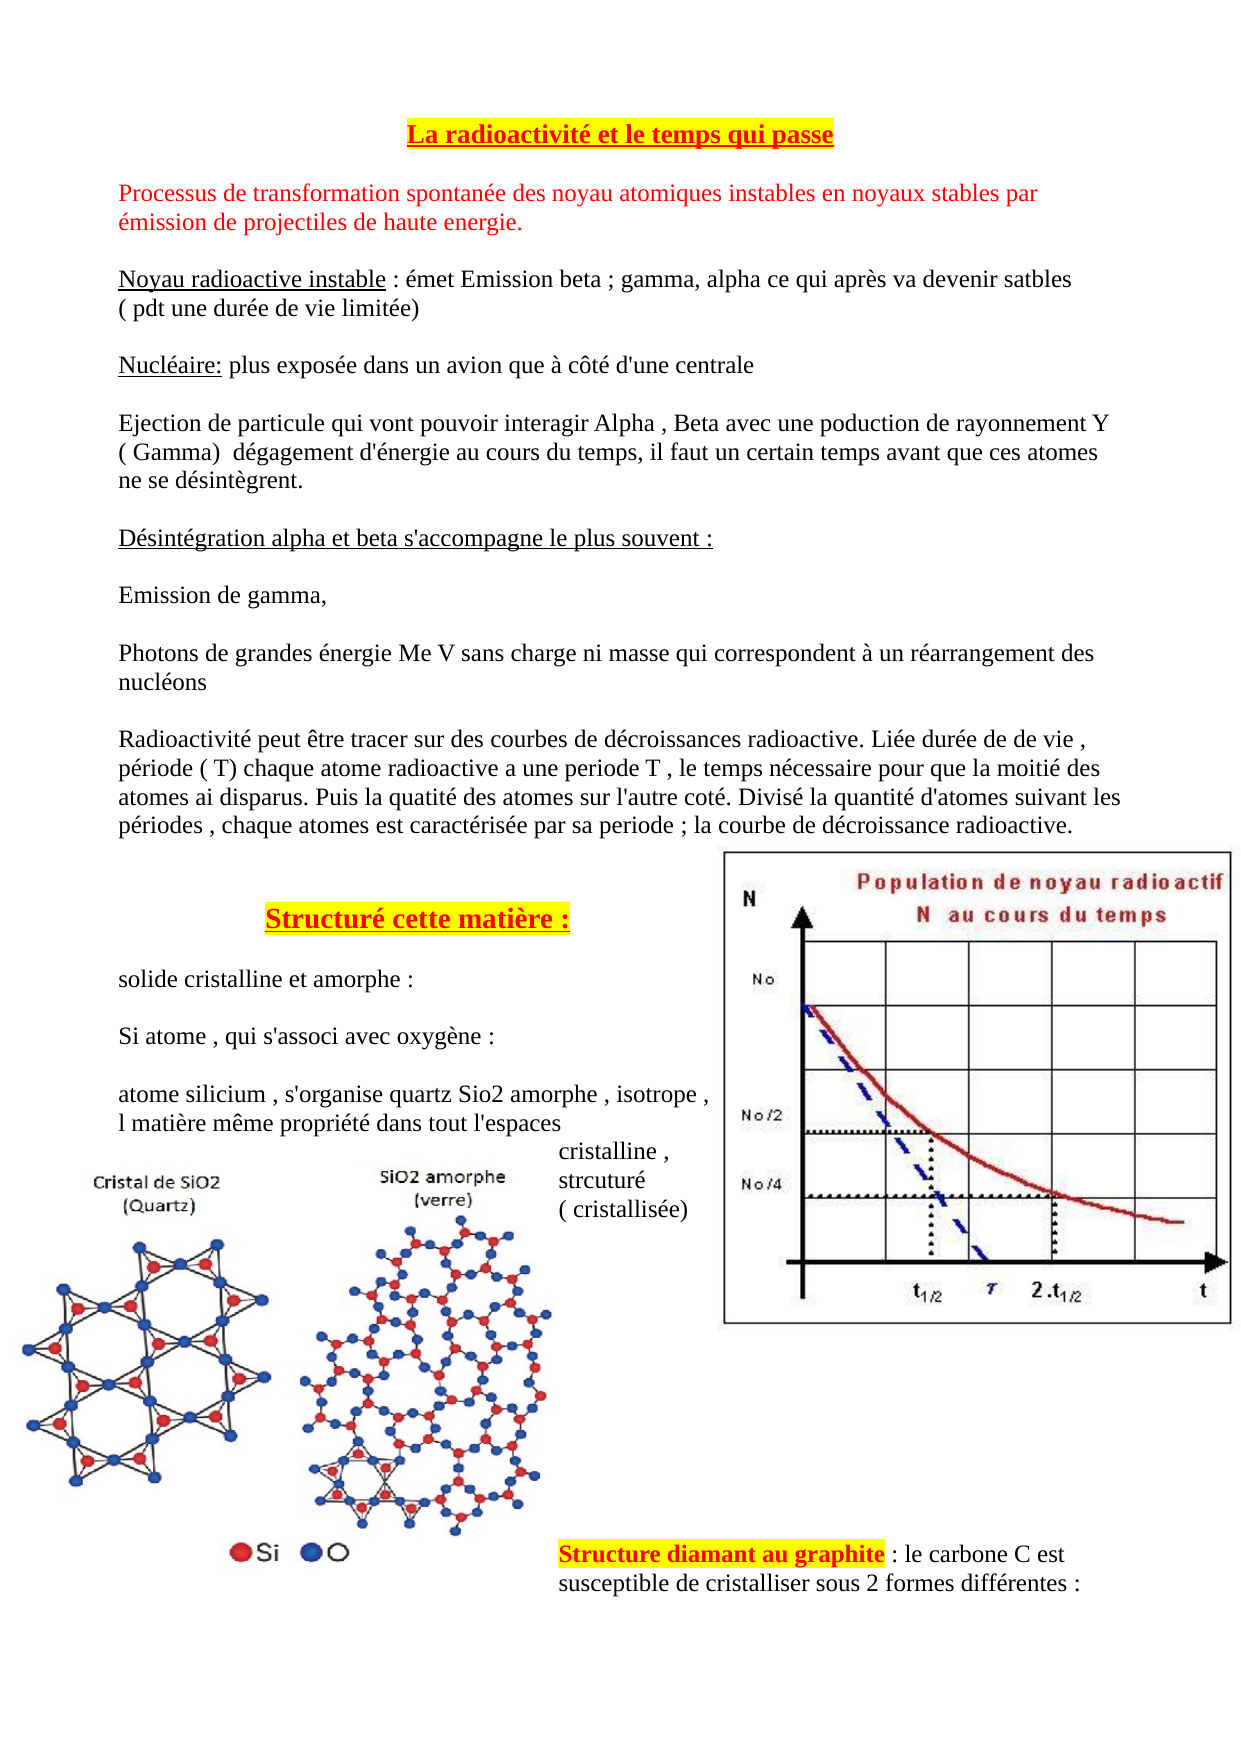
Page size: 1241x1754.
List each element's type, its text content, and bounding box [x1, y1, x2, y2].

text Si atome , qui s'associ avec oxygène : [118, 1021, 716, 1050]
text Désintégration alpha et beta s'accompagne le plus souvent : [118, 523, 1122, 552]
text cristalline , strcuturé ( cristallisée) [118, 1136, 716, 1223]
text Structure diamant au graphite : le carbone C est susceptible de cristalliser sous 2 formes différentes : [118, 1539, 1122, 1596]
text Photons de grandes énergie Me V sans charge ni masse qui correspondent à un réarrangement des nucléons [118, 638, 1122, 696]
text Nucléaire: plus exposée dans un avion que à côté d'une centrale [118, 351, 1122, 379]
text Ejection de particule qui vont pouvoir interagir Alpha , Beta avec une poduction de rayonnement Y ( Gamma) dégagement d'énergie au cours du temps, il faut un certain temps avant que ces atomes ne se désintègrent. [118, 408, 1122, 494]
text La radioactivité et le temps qui passe [118, 118, 1122, 149]
text atome silicium , s'organise quartz Sio2 amorphe , isotrope , l matière même propriété dans tout l'espaces [118, 1079, 716, 1136]
text Emission de gamma, [118, 581, 1122, 609]
text Structuré cette matière : [118, 902, 716, 935]
text Radioactivité peut être tracer sur des courbes de décroissances radioactive. Liée durée de de vie , période ( T) chaque atome radioactive a une periode T , le temps nécessaire pour que la moitié des atomes ai disparus. Puis la quatité des atomes sur l'autre coté. Divisé la quantité d'atomes suivant les périodes , chaque atomes est caractérisée par sa periode ; la courbe de décroissance radioactive. [118, 724, 1122, 839]
text Noyau radioactive instable : émet Emission beta ; gamma, alpha ce qui après va devenir satbles ( pdt une durée de vie limitée) [118, 264, 1122, 322]
text Processus de transformation spontanée des noyau atomiques instables en noyaux stables par émission de projectiles de haute energie. [118, 178, 1122, 236]
text solide cristalline et amorphe : [118, 964, 716, 993]
picture [716, 844, 1241, 1332]
picture [0, 1156, 559, 1573]
